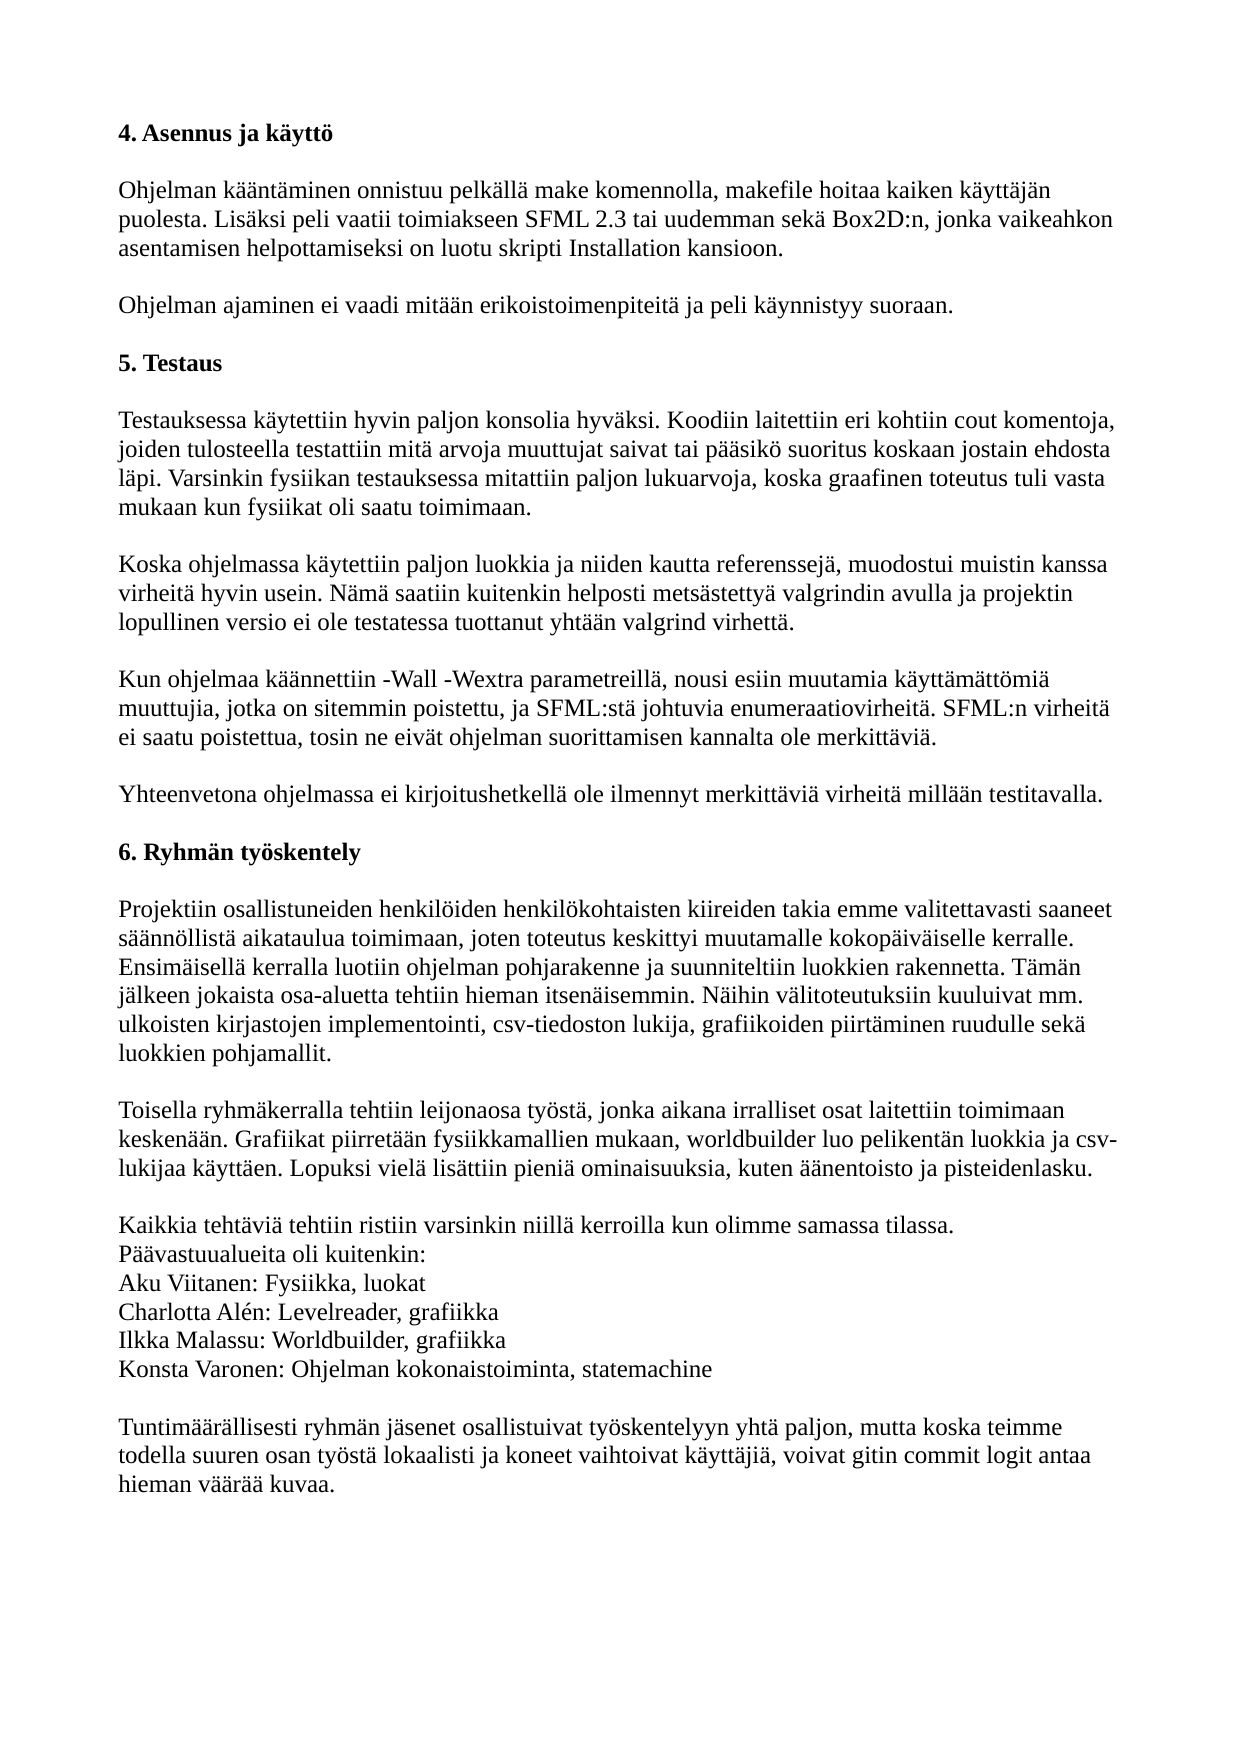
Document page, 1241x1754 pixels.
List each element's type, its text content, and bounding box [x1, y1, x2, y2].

text Koska ohjelmassa käytettiin paljon luokkia ja niiden kautta referenssejä, muodostui muistin kanssa virheitä hyvin usein. Nämä saatiin kuitenkin helposti metsästettyä valgrindin avulla ja projektin lopullinen versio ei ole testatessa tuottanut yhtään valgrind virhettä. [118, 549, 1122, 636]
text Charlotta Alén: Levelreader, grafiikka [118, 1297, 1122, 1326]
text Testauksessa käytettiin hyvin paljon konsolia hyväksi. Koodiin laitettiin eri kohtiin cout komentoja, joiden tulosteella testattiin mitä arvoja muuttujat saivat tai pääsikö suoritus koskaan jostain ehdosta läpi. Varsinkin fysiikan testauksessa mitattiin paljon lukuarvoja, koska graafinen toteutus tuli vasta mukaan kun fysiikat oli saatu toimimaan. [118, 406, 1122, 521]
text Projektiin osallistuneiden henkilöiden henkilökohtaisten kiireiden takia emme valitettavasti saaneet säännöllistä aikataulua toimimaan, joten toteutus keskittyi muutamalle kokopäiväiselle kerralle. Ensimäisellä kerralla luotiin ohjelman pohjarakenne ja suunniteltiin luokkien rakennetta. Tämän jälkeen jokaista osa-aluetta tehtiin hieman itsenäisemmin. Näihin välitoteutuksiin kuuluivat mm. ulkoisten kirjastojen implementointi, csv-tiedoston lukija, grafiikoiden piirtäminen ruudulle sekä luokkien pohjamallit. [118, 894, 1122, 1067]
text Ilkka Malassu: Worldbuilder, grafiikka [118, 1326, 1122, 1354]
text Tuntimäärällisesti ryhmän jäsenet osallistuivat työskentelyyn yhtä paljon, mutta koska teimme todella suuren osan työstä lokaalisti ja koneet vaihtoivat käyttäjiä, voivat gitin commit logit antaa hieman väärää kuvaa. [118, 1412, 1122, 1498]
text Kun ohjelmaa käännettiin -Wall -Wextra parametreillä, nousi esiin muutamia käyttämättömiä muuttujia, jotka on sitemmin poistettu, ja SFML:stä johtuvia enumeraatiovirheitä. SFML:n virheitä ei saatu poistettua, tosin ne eivät ohjelman suorittamisen kannalta ole merkittäviä. [118, 664, 1122, 751]
text Toisella ryhmäkerralla tehtiin leijonaosa työstä, jonka aikana irralliset osat laitettiin toimimaan keskenään. Grafiikat piirretään fysiikkamallien mukaan, worldbuilder luo pelikentän luokkia ja csv-lukijaa käyttäen. Lopuksi vielä lisättiin pieniä ominaisuuksia, kuten äänentoisto ja pisteidenlasku. [118, 1096, 1122, 1182]
text Yhteenvetona ohjelmassa ei kirjoitushetkellä ole ilmennyt merkittäviä virheitä millään testitavalla. [118, 779, 1122, 808]
text 6. Ryhmän työskentely [118, 837, 1122, 866]
text Aku Viitanen: Fysiikka, luokat [118, 1268, 1122, 1297]
text Kaikkia tehtäviä tehtiin ristiin varsinkin niillä kerroilla kun olimme samassa tilassa. Päävastuualueita oli kuitenkin: [118, 1211, 1122, 1268]
text 5. Testaus [118, 348, 1122, 377]
text Konsta Varonen: Ohjelman kokonaistoiminta, statemachine [118, 1354, 1122, 1383]
text 4. Asennus ja käyttö [118, 118, 1122, 147]
text Ohjelman kääntäminen onnistuu pelkällä make komennolla, makefile hoitaa kaiken käyttäjän puolesta. Lisäksi peli vaatii toimiakseen SFML 2.3 tai uudemman sekä Box2D:n, jonka vaikeahkon asentamisen helpottamiseksi on luotu skripti Installation kansioon. [118, 176, 1122, 262]
text Ohjelman ajaminen ei vaadi mitään erikoistoimenpiteitä ja peli käynnistyy suoraan. [118, 291, 1122, 319]
